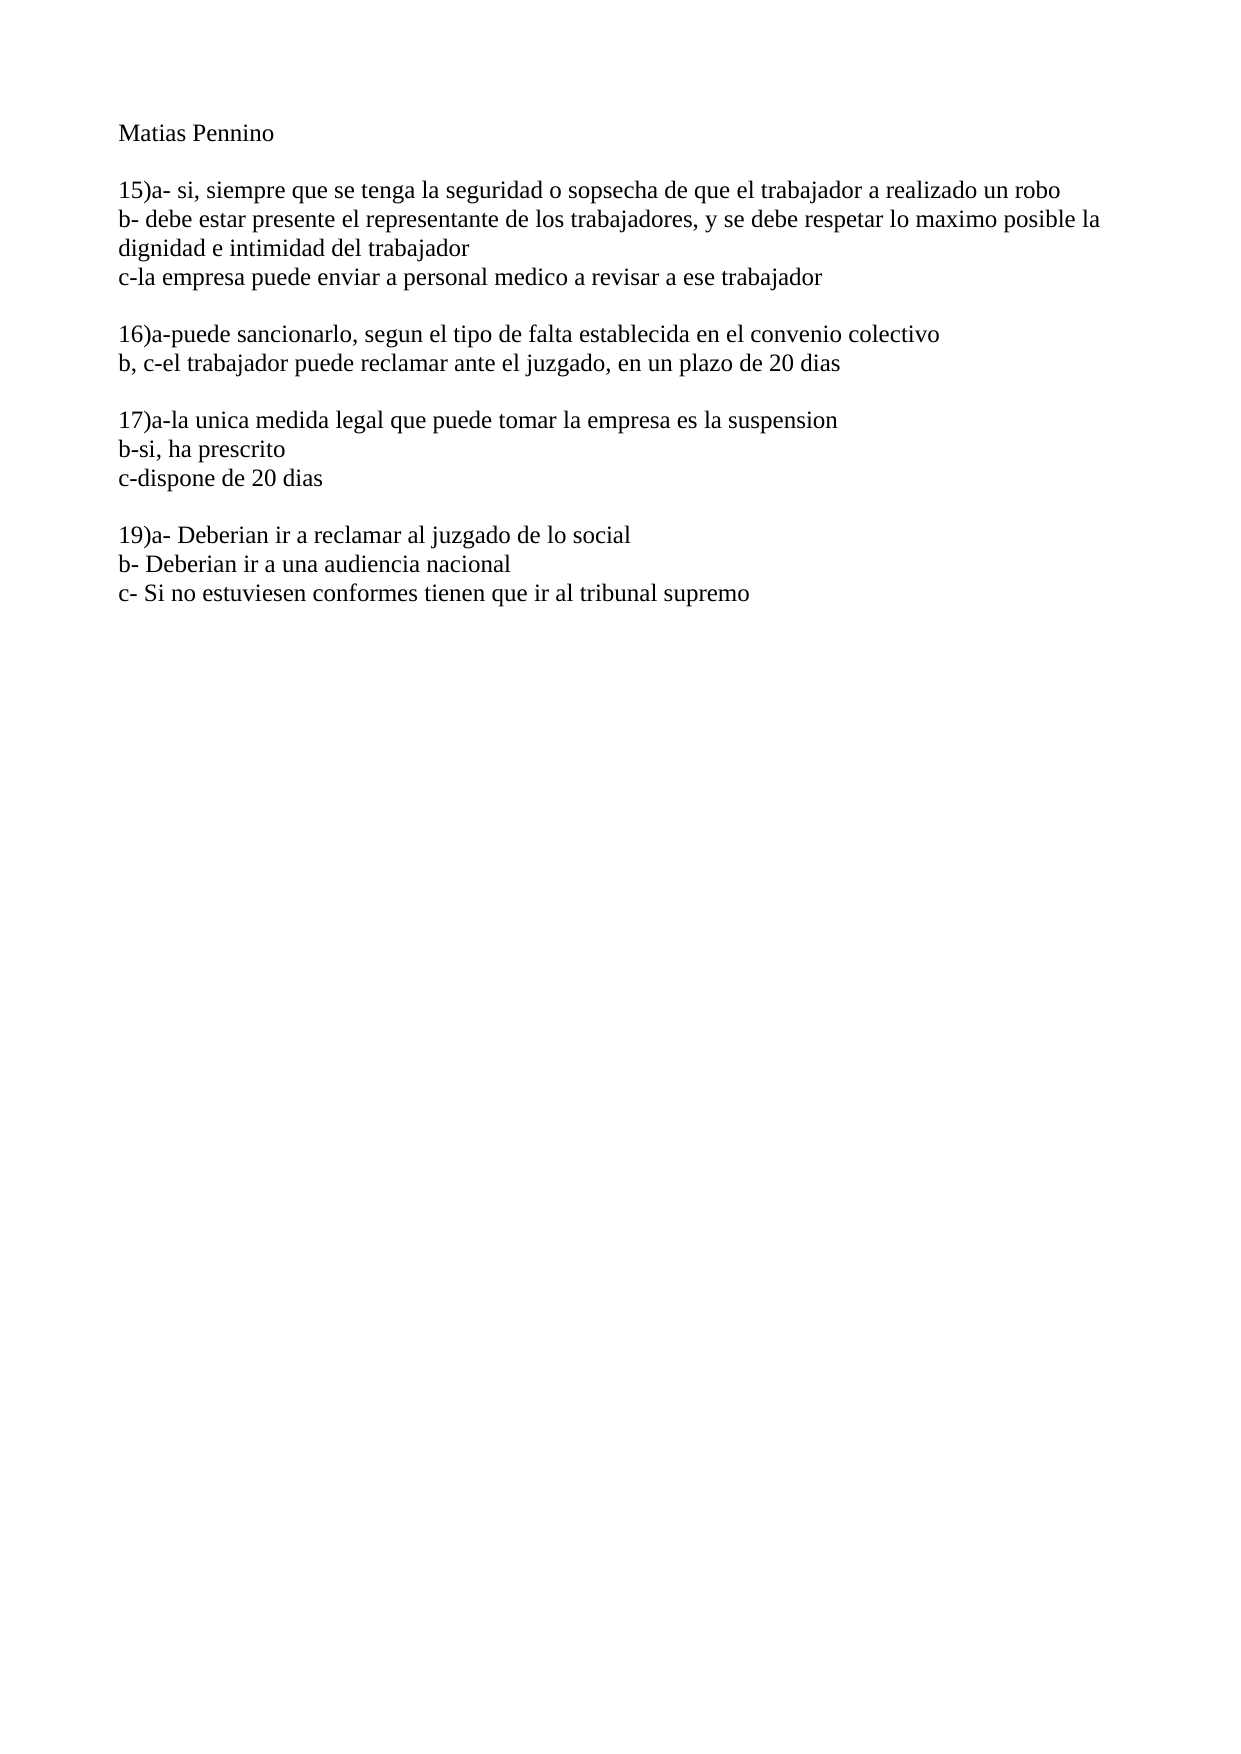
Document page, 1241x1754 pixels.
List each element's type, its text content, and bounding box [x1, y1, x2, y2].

text b-si, ha prescrito [118, 434, 1122, 463]
text c-dispone de 20 dias [118, 463, 1122, 492]
text b- debe estar presente el representante de los trabajadores, y se debe respetar lo maximo posible la dignidad e intimidad del trabajador [118, 204, 1122, 262]
text Matias Pennino [118, 118, 1122, 147]
text b- Deberian ir a una audiencia nacional [118, 549, 1122, 578]
text c-la empresa puede enviar a personal medico a revisar a ese trabajador [118, 262, 1122, 291]
text 17)a-la unica medida legal que puede tomar la empresa es la suspension [118, 406, 1122, 434]
text b, c-el trabajador puede reclamar ante el juzgado, en un plazo de 20 dias [118, 348, 1122, 377]
text 16)a-puede sancionarlo, segun el tipo de falta establecida en el convenio colectivo [118, 319, 1122, 348]
text c- Si no estuviesen conformes tienen que ir al tribunal supremo [118, 578, 1122, 607]
text 19)a- Deberian ir a reclamar al juzgado de lo social [118, 521, 1122, 549]
text 15)a- si, siempre que se tenga la seguridad o sopsecha de que el trabajador a realizado un robo [118, 176, 1122, 204]
